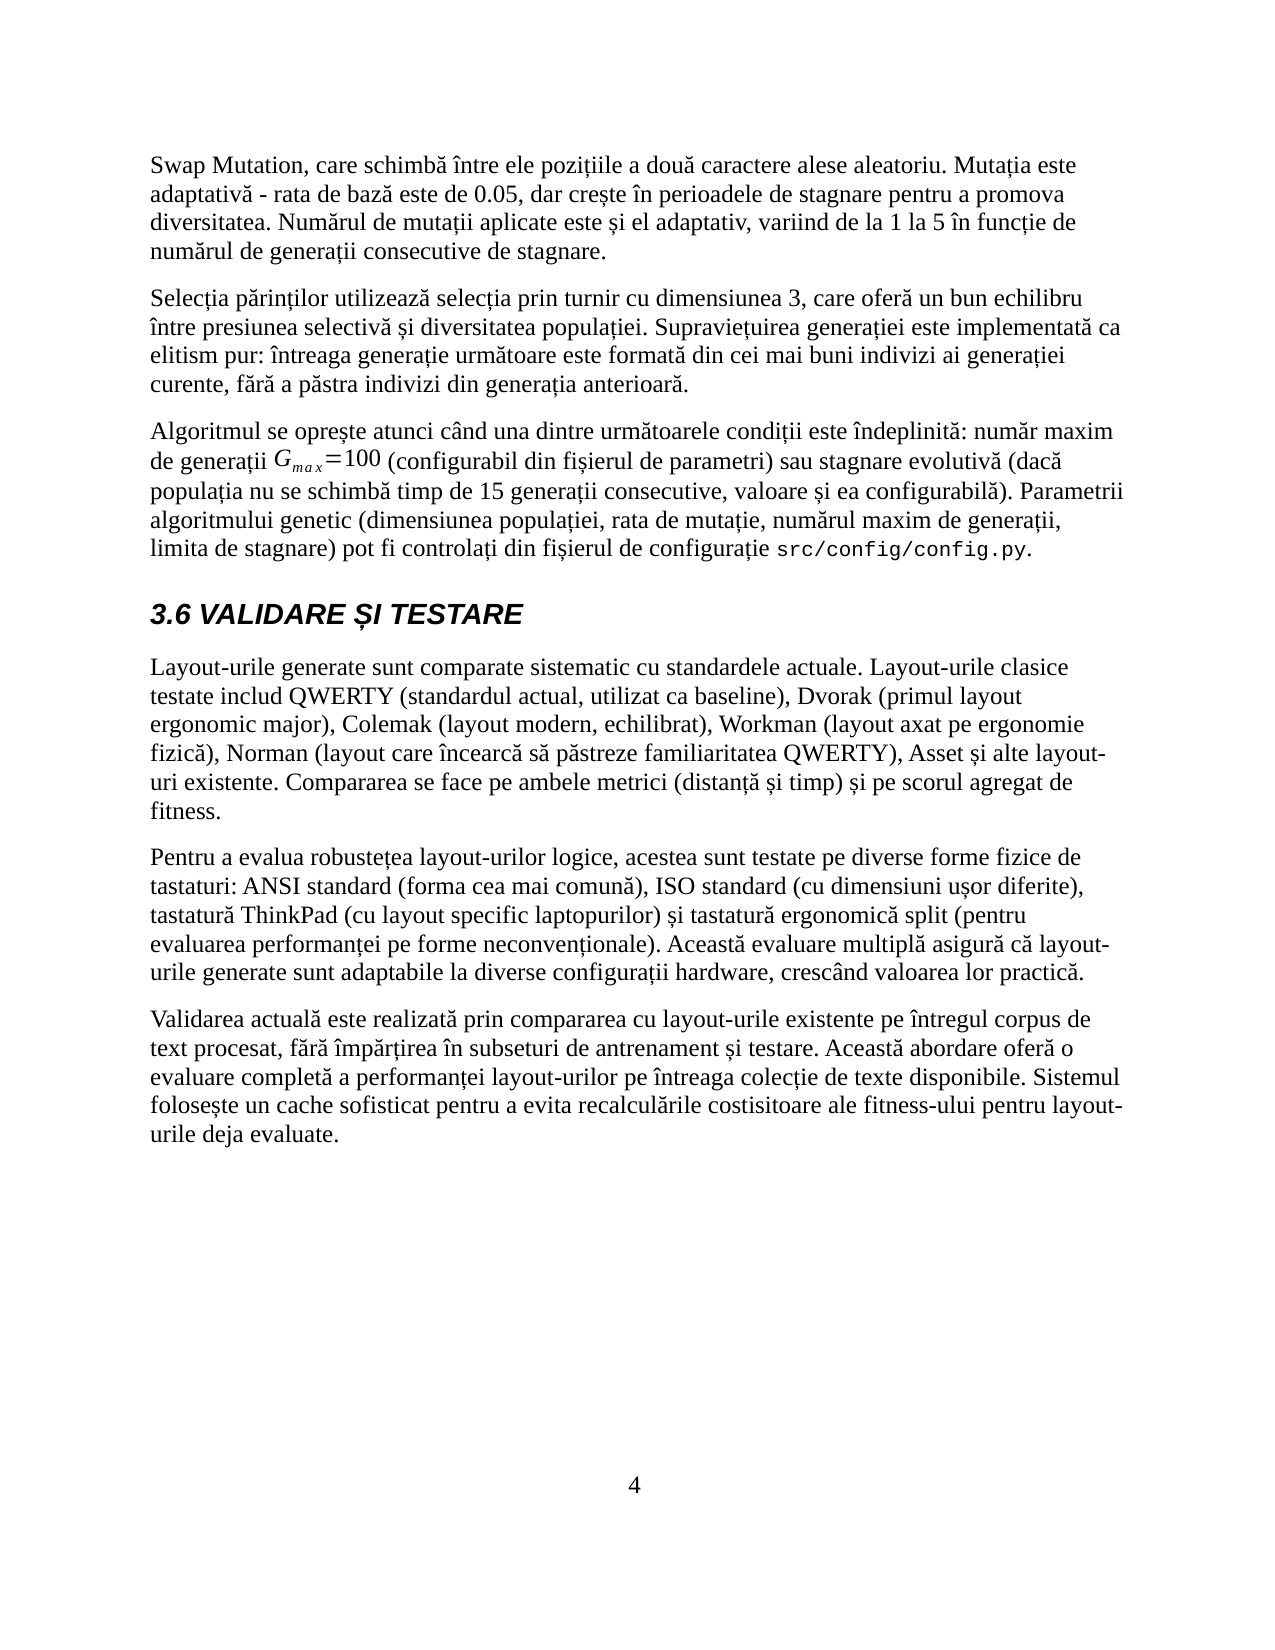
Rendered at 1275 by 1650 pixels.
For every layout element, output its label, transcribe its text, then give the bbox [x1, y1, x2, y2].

text Swap Mutation, care schimbă între ele pozițiile a două caractere alese aleatoriu. Mutația este adaptativă - rata de bază este de 0.05, dar crește în perioadele de stagnare pentru a promova diversitatea. Numărul de mutații aplicate este și el adaptativ, variind de la 1 la 5 în funcție de numărul de generații consecutive de stagnare. [150, 150, 1125, 265]
text Layout-urile generate sunt comparate sistematic cu standardele actuale. Layout-urile clasice testate includ QWERTY (standardul actual, utilizat ca baseline), Dvorak (primul layout ergonomic major), Colemak (layout modern, echilibrat), Workman (layout axat pe ergonomie fizică), Norman (layout care încearcă să păstreze familiaritatea QWERTY), Asset și alte layout-uri existente. Compararea se face pe ambele metrici (distanță și timp) și pe scorul agregat de fitness. [150, 652, 1125, 824]
text Selecția părinților utilizează selecția prin turnir cu dimensiunea 3, care oferă un bun echilibru între presiunea selectivă și diversitatea populației. Supraviețuirea generației este implementată ca elitism pur: întreaga generație următoare este formată din cei mai buni indivizi ai generației curente, fără a păstra indivizi din generația anterioară. [150, 283, 1125, 398]
text Validarea actuală este realizată prin compararea cu layout-urile existente pe întregul corpus de text procesat, fără împărțirea în subseturi de antrenament și testare. Această abordare oferă o evaluare completă a performanței layout-urilor pe întreaga colecție de texte disponibile. Sistemul folosește un cache sofisticat pentru a evita recalculările costisitoare ale fitness-ului pentru layout-urile deja evaluate. [150, 1004, 1125, 1148]
text Pentru a evalua robustețea layout-urilor logice, acestea sunt testate pe diverse forme fizice de tastaturi: ANSI standard (forma cea mai comună), ISO standard (cu dimensiuni ușor diferite), tastatură ThinkPad (cu layout specific laptopurilor) și tastatură ergonomică split (pentru evaluarea performanței pe forme neconvenționale). Această evaluare multiplă asigură că layout-urile generate sunt adaptabile la diverse configurații hardware, crescând valoarea lor practică. [150, 842, 1125, 986]
text Algoritmul se oprește atunci când una dintre următoarele condiții este îndeplinită: număr maxim de generații (configurabil din fișierul de parametri) sau stagnare evolutivă (dacă populația nu se schimbă timp de 15 generații consecutive, valoare și ea configurabilă). Parametrii algoritmului genetic (dimensiunea populației, rata de mutație, numărul maxim de generații, limita de stagnare) pot fi controlați din fișierul de configurație src/config/config.py. [150, 416, 1125, 563]
subtitle 3.6 VALIDARE ȘI TESTARE [150, 597, 1125, 631]
